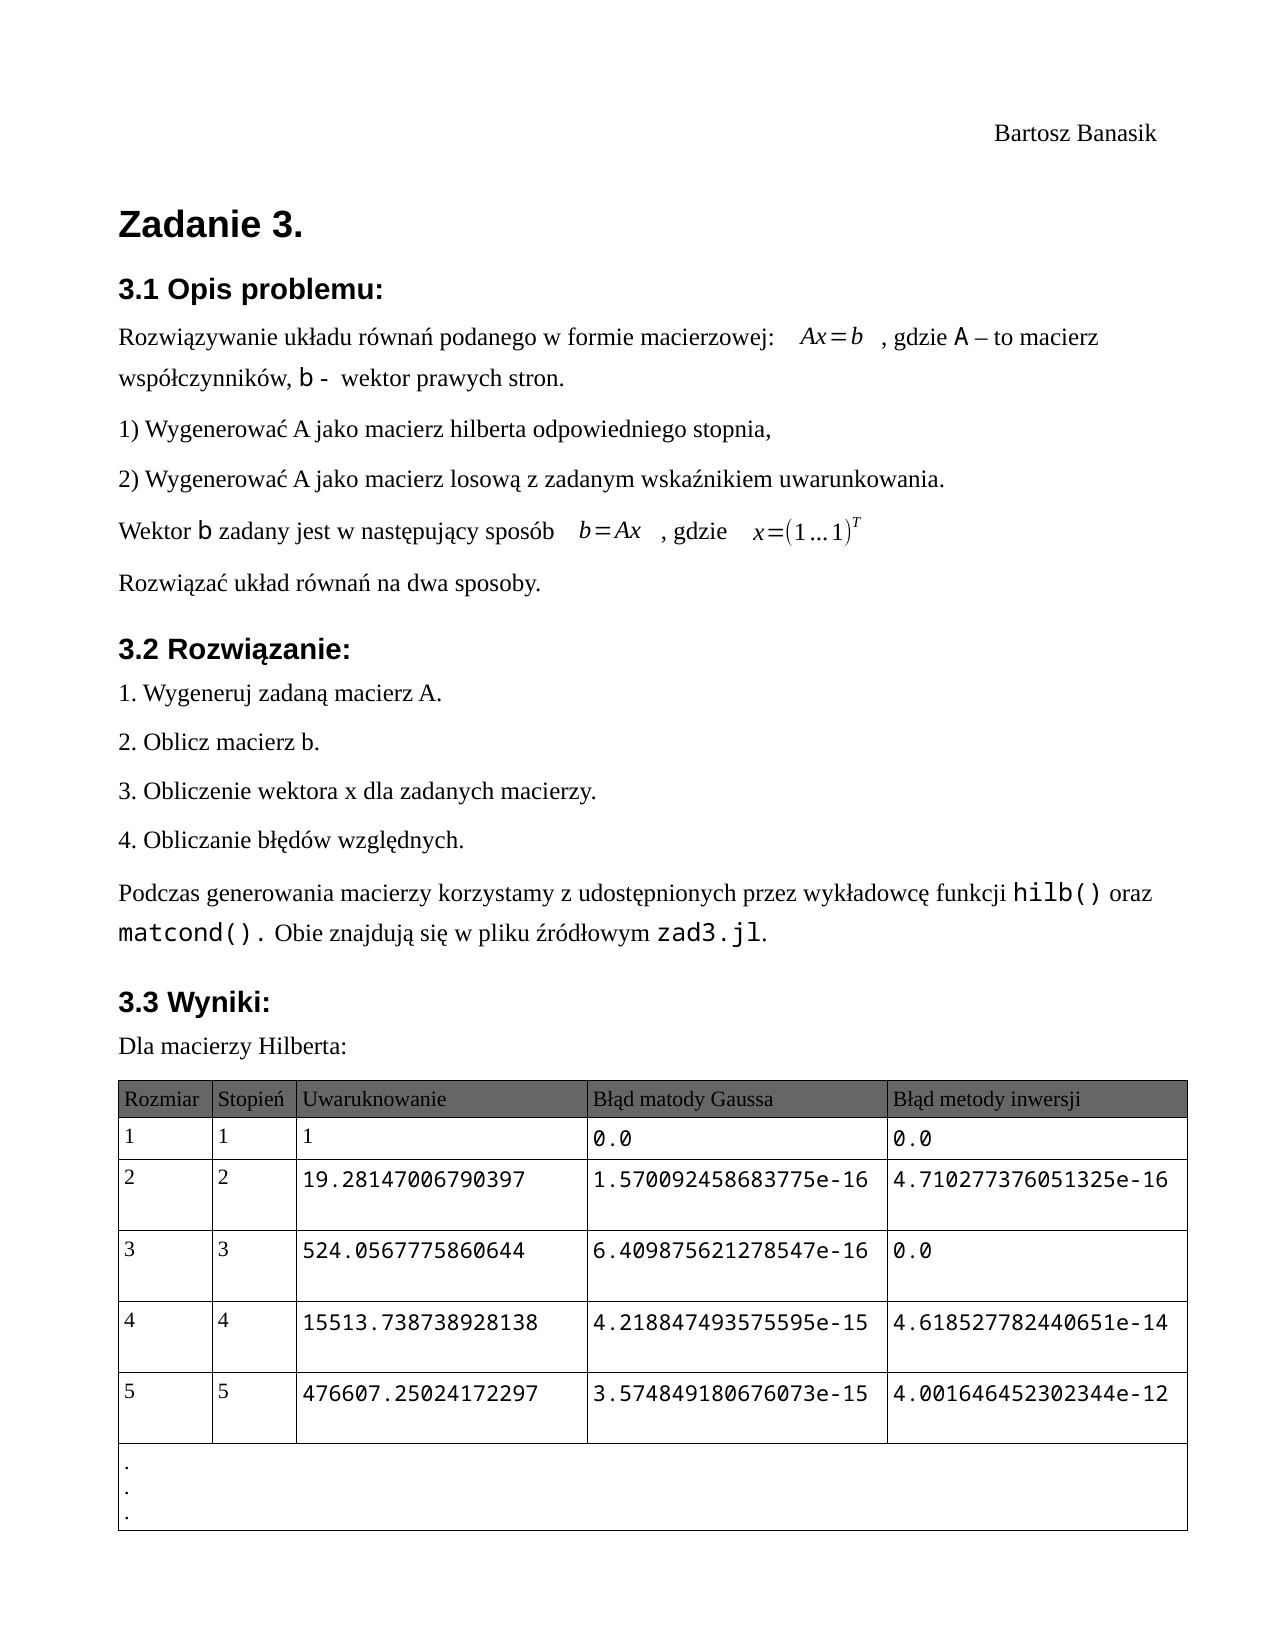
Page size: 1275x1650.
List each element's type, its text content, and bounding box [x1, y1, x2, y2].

table_cell 4.618527782440651e-14 [888, 1302, 1187, 1372]
table_cell 4.001646452302344e-12 [888, 1373, 1187, 1443]
table_cell 3.574849180676073e-15 [588, 1373, 887, 1443]
subtitle Zadanie 3. [118, 201, 1157, 245]
table_header Rozmiar [119, 1081, 212, 1117]
table_cell 4 [119, 1302, 212, 1372]
table_cell 6.409875621278547e-16 [588, 1231, 887, 1301]
table_cell 19.28147006790397 [297, 1160, 587, 1230]
table_cell 3 [213, 1231, 296, 1301]
text 3. Obliczenie wektora x dla zadanych macierzy. [118, 776, 1157, 805]
table_cell 1 [119, 1118, 212, 1158]
text Wektor b zadany jest w następujący sposób , gdzie [118, 513, 1157, 547]
table_cell 3 [119, 1231, 212, 1301]
text Rozwiązać układ równań na dwa sposoby. [118, 568, 1157, 597]
table_cell 0.0 [588, 1118, 887, 1158]
text 2) Wygenerować A jako macierz losową z zadanym wskaźnikiem uwarunkowania. [118, 464, 1157, 492]
table_header Stopień [213, 1081, 296, 1117]
table_cell 1.570092458683775e-16 [588, 1160, 887, 1230]
table_cell 4.218847493575595e-15 [588, 1302, 887, 1372]
text Rozwiązywanie układu równań podanego w formie macierzowej: , gdzie A – to macierz współczynników, b - wektor prawych stron. [118, 318, 1157, 393]
text Dla macierzy Hilberta: [118, 1031, 1157, 1060]
table_cell 4.710277376051325e-16 [888, 1160, 1187, 1230]
table_header Błąd matody Gaussa [588, 1081, 887, 1117]
text 2. Oblicz macierz b. [118, 727, 1157, 756]
table_cell 524.0567775860644 [297, 1231, 587, 1301]
table_cell 476607.25024172297 [297, 1373, 587, 1443]
text 1. Wygeneruj zadaną macierz A. [118, 678, 1157, 707]
table_cell 5 [119, 1373, 212, 1443]
text 4. Obliczanie błędów względnych. [118, 825, 1157, 854]
subtitle 3.1 Opis problemu: [118, 272, 1157, 306]
table_cell 1 [297, 1118, 587, 1158]
table_cell 15513.738738928138 [297, 1302, 587, 1372]
table_cell 4 [213, 1302, 296, 1372]
text Podczas generowania macierzy korzystamy z udostępnionych przez wykładowcę funkcji hilb() oraz matcond(). Obie znajdują się w pliku źródłowym zad3.jl. [118, 874, 1157, 949]
table_cell 1 [213, 1118, 296, 1158]
table_cell . . . [119, 1444, 1187, 1530]
table_cell 0.0 [888, 1231, 1187, 1301]
table_cell 0.0 [888, 1118, 1187, 1158]
table_header Uwaruknowanie [297, 1081, 587, 1117]
subtitle 3.2 Rozwiązanie: [118, 632, 1157, 666]
table_cell 5 [213, 1373, 296, 1443]
table_cell 2 [119, 1160, 212, 1230]
table_header Błąd metody inwersji [888, 1081, 1187, 1117]
text 1) Wygenerować A jako macierz hilberta odpowiedniego stopnia, [118, 414, 1157, 443]
table_cell 2 [213, 1160, 296, 1230]
subtitle 3.3 Wyniki: [118, 985, 1157, 1019]
